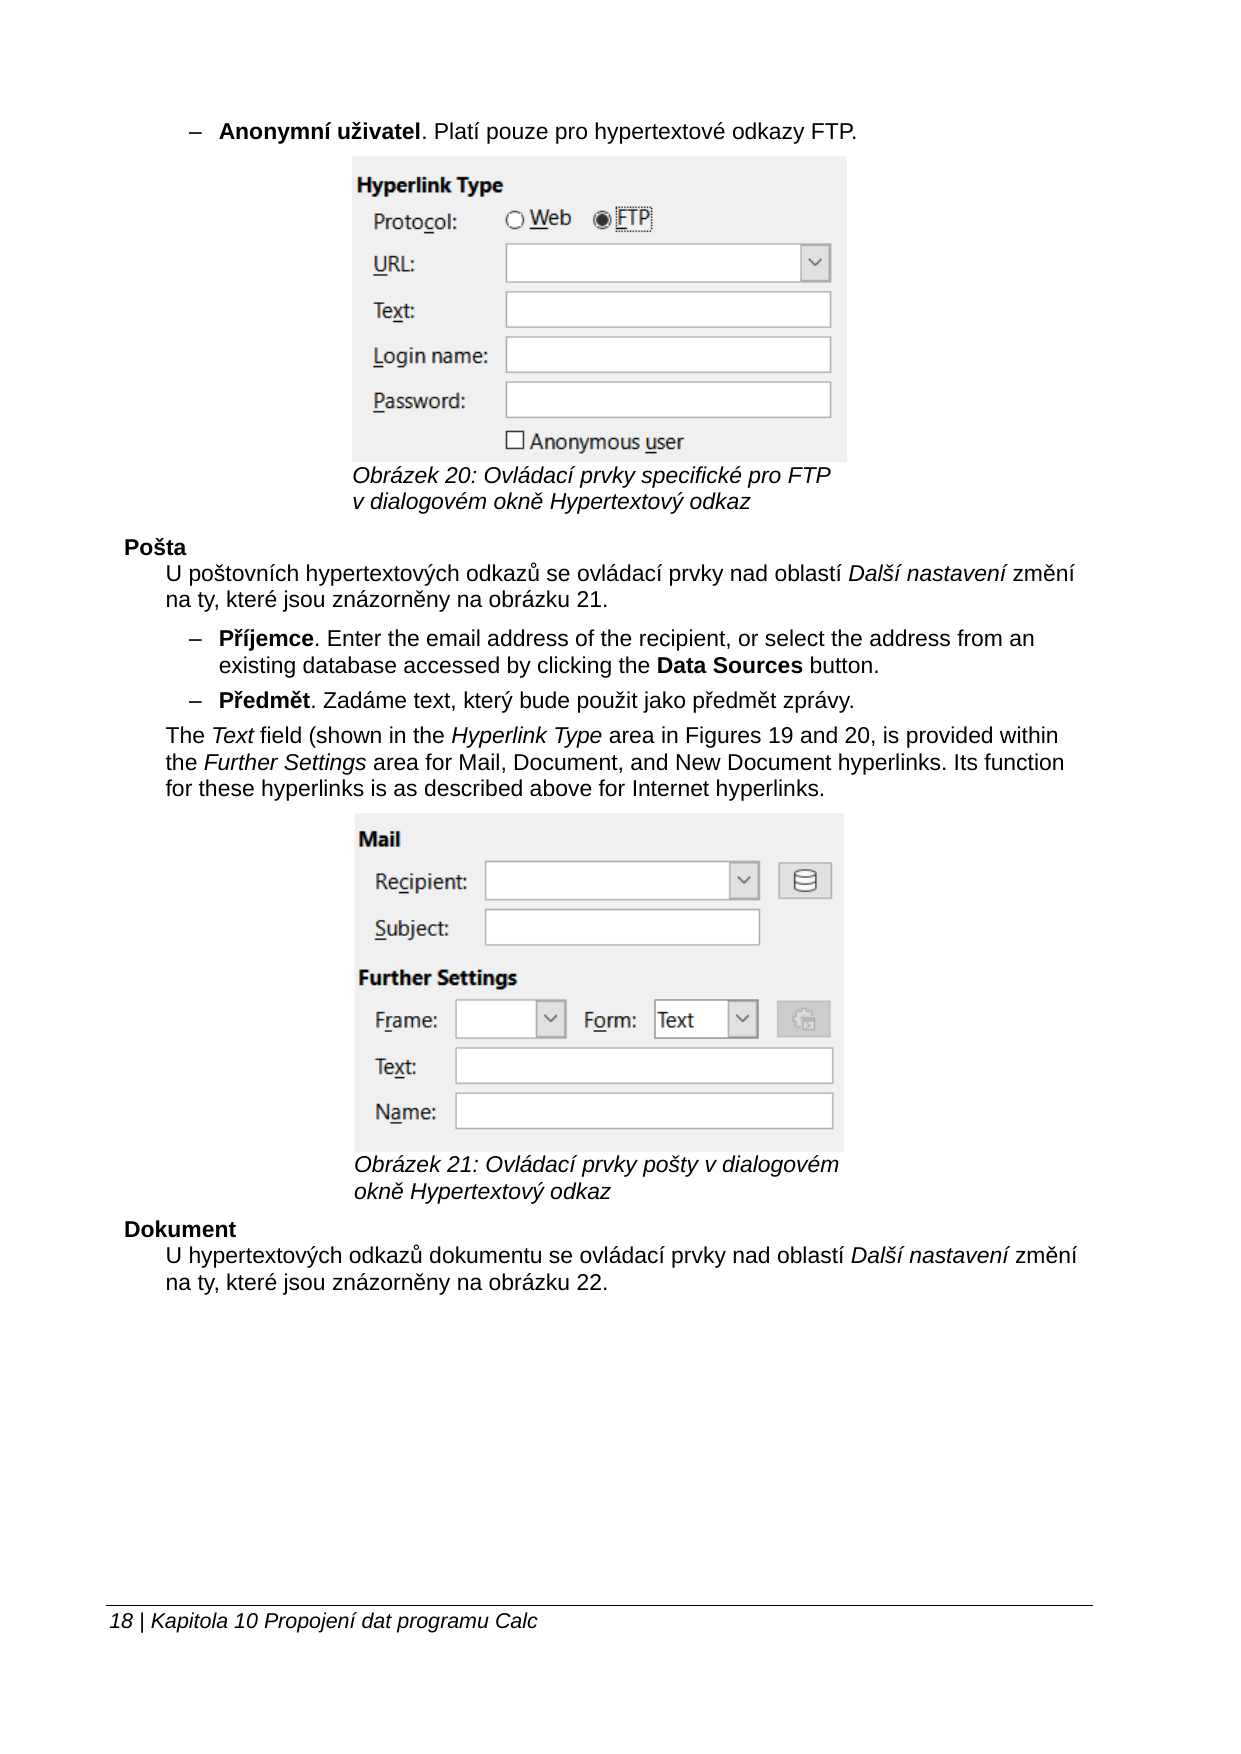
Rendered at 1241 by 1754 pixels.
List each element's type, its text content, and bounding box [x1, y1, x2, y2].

text Pošta [124, 534, 1093, 560]
text Dokument [124, 1216, 1093, 1242]
picture [354, 813, 845, 1152]
text The Text field (shown in the Hyperlink Type area in Figures 19 and 20, is provided within the Further Settings area for Mail, Document, and New Document hyperlinks. Its function for these hyperlinks is as described above for Internet hyperlinks. [165, 722, 1093, 801]
text U poštovních hypertextových odkazů se ovládací prvky nad oblastí Další nastavení změní na ty, které jsou znázorněny na obrázku 21. [165, 560, 1093, 613]
list Předmět. Zadáme text, který bude použit jako předmět zprávy. [189, 687, 1093, 713]
list Anonymní uživatel. Platí pouze pro hypertextové odkazy FTP. [189, 118, 1093, 144]
text Obrázek 20: Ovládací prvky specifické pro FTP v dialogovém okně Hypertextový odkaz [352, 462, 847, 514]
text Obrázek 21: Ovládací prvky pošty v dialogovém okně Hypertextový odkaz [354, 1152, 845, 1204]
text U hypertextových odkazů dokumentu se ovládací prvky nad oblastí Další nastavení změní na ty, které jsou znázorněny na obrázku 22. [165, 1242, 1093, 1295]
list Příjemce. Enter the email address of the recipient, or select the address from an existing database accessed by clicking the Data Sources button. [189, 625, 1093, 678]
picture [352, 156, 847, 462]
